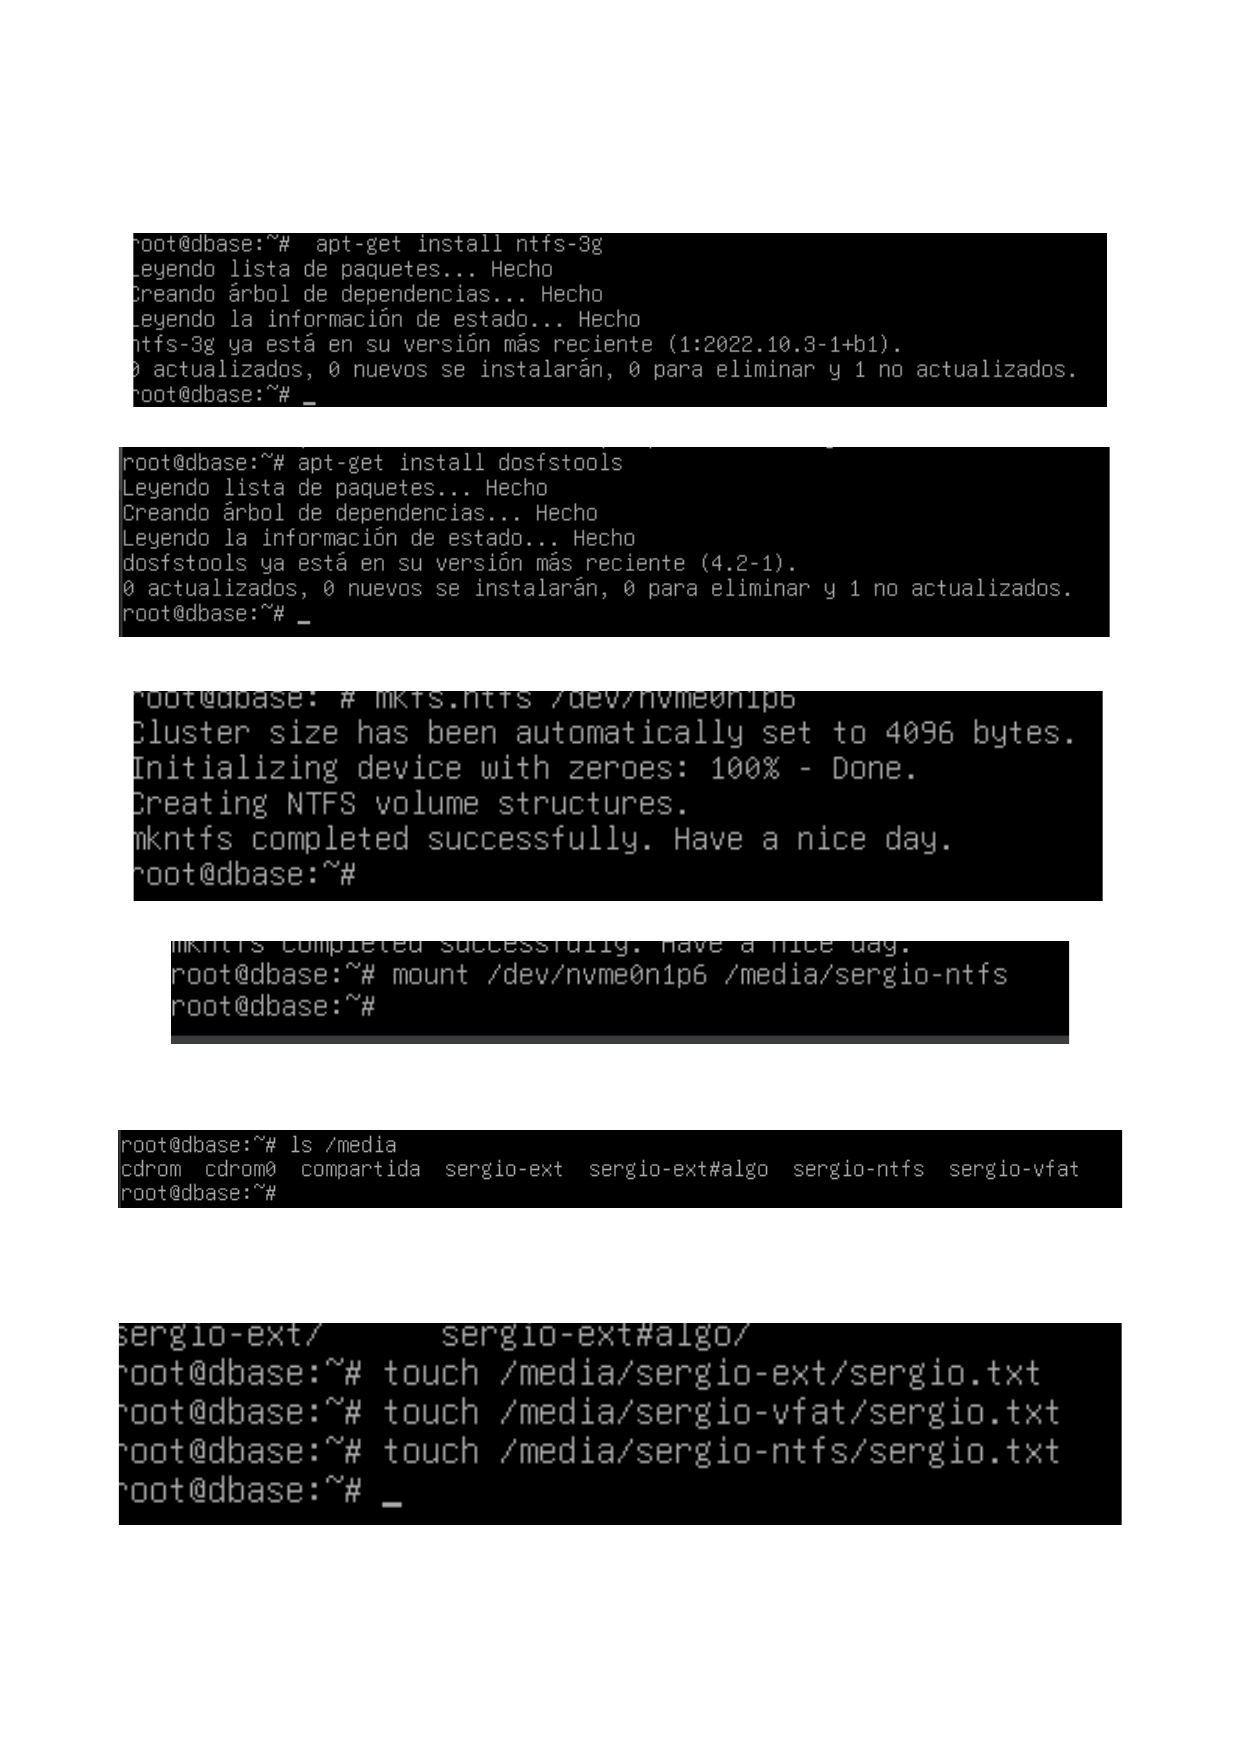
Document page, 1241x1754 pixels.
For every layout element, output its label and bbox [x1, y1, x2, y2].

picture [171, 941, 1070, 1044]
picture [133, 233, 1107, 407]
picture [118, 1130, 1123, 1208]
picture [118, 447, 1110, 637]
picture [133, 691, 1103, 901]
picture [118, 1323, 1122, 1525]
